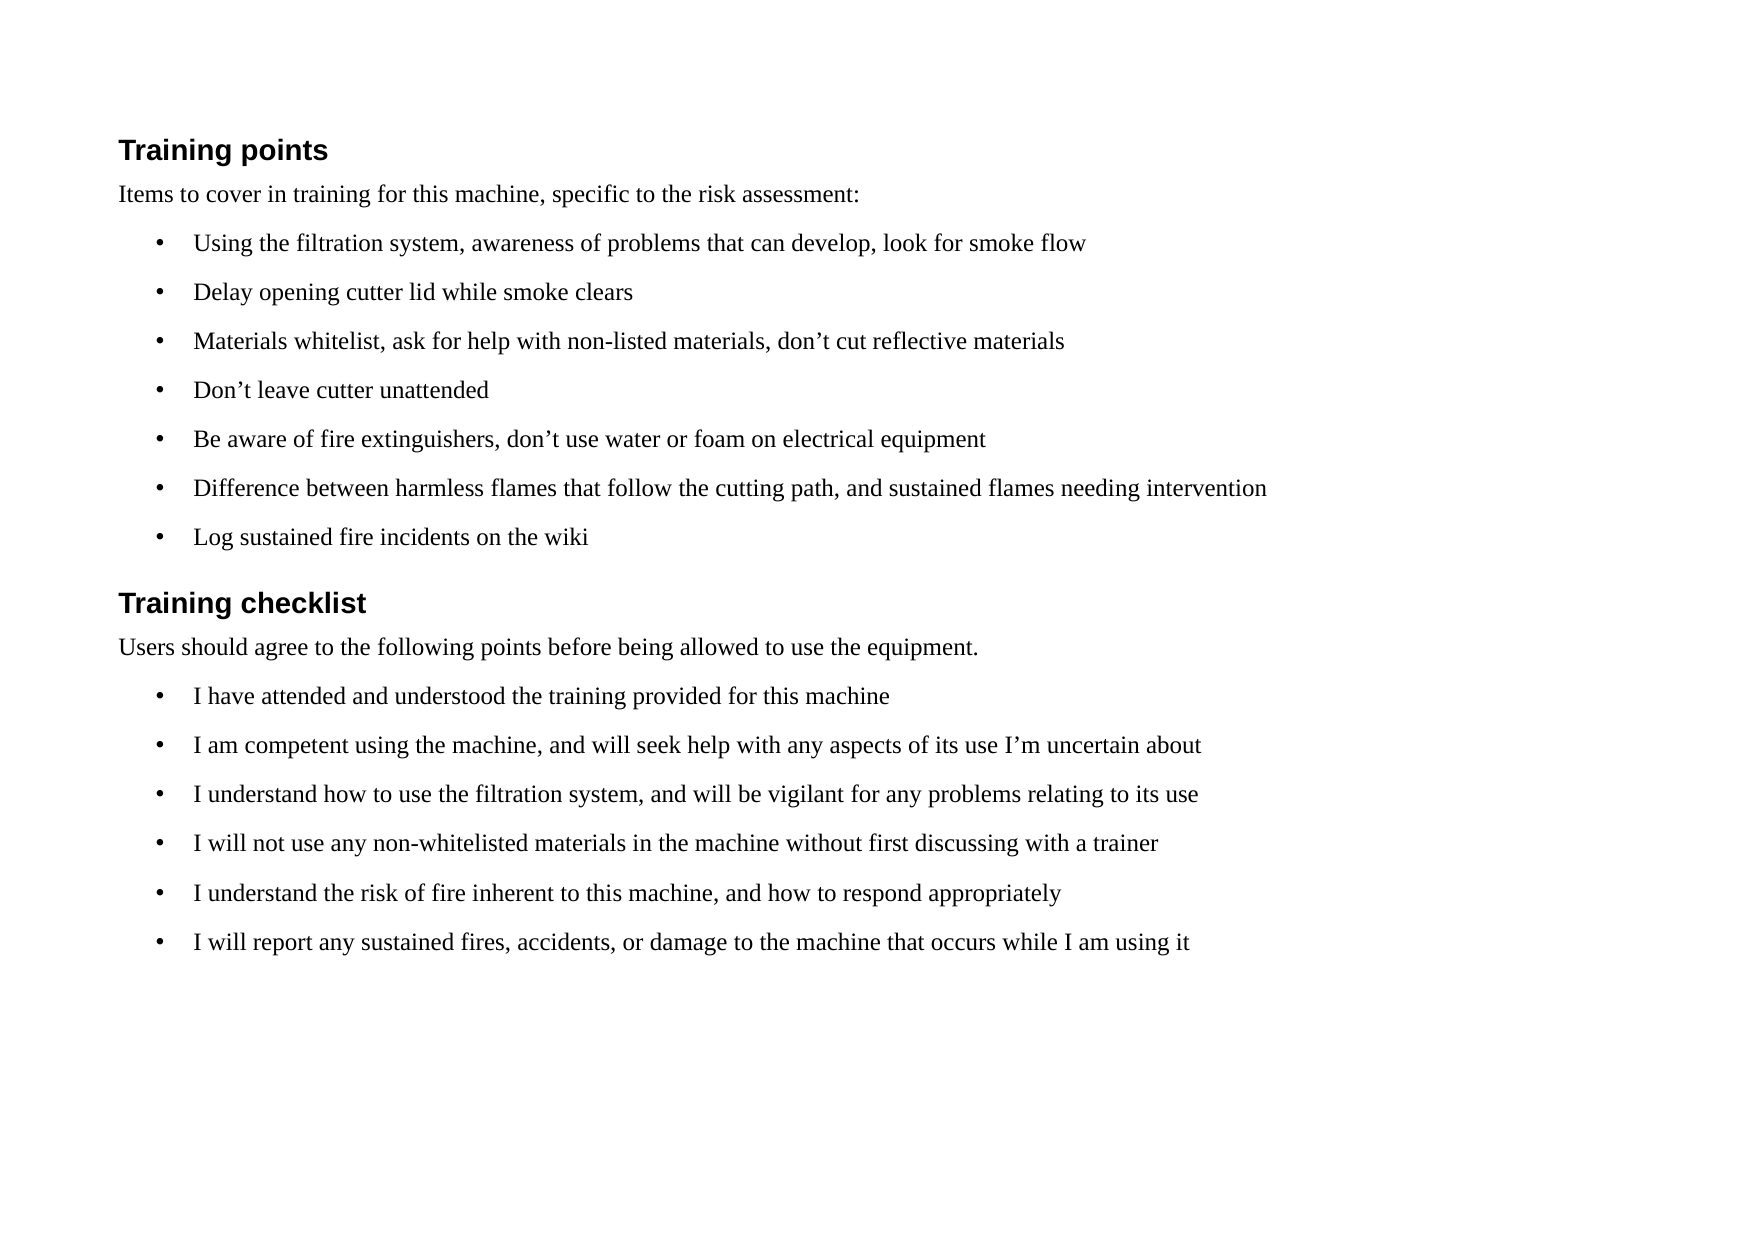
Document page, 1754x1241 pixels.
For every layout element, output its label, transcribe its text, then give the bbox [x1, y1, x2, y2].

list Don’t leave cutter unattended [156, 375, 1636, 404]
list Materials whitelist, ask for help with non-listed materials, don’t cut reflective materials [156, 326, 1636, 355]
list Difference between harmless flames that follow the cutting path, and sustained flames needing intervention [156, 473, 1636, 502]
subtitle Training checklist [118, 586, 1636, 620]
list I will report any sustained fires, accidents, or damage to the machine that occurs while I am using it [156, 927, 1636, 955]
text Items to cover in training for this machine, specific to the risk assessment: [118, 179, 1636, 208]
list Using the filtration system, awareness of problems that can develop, look for smoke flow [156, 228, 1636, 257]
list I will not use any non-whitelisted materials in the machine without first discussing with a trainer [156, 828, 1636, 857]
list I understand how to use the filtration system, and will be vigilant for any problems relating to its use [156, 779, 1636, 808]
list I am competent using the machine, and will seek help with any aspects of its use I’m uncertain about [156, 730, 1636, 759]
list Delay opening cutter lid while smoke clears [156, 277, 1636, 306]
list Log sustained fire incidents on the wiki [156, 522, 1636, 551]
list I understand the risk of fire inherent to this machine, and how to respond appropriately [156, 878, 1636, 906]
subtitle Training points [118, 133, 1636, 166]
text Users should agree to the following points before being allowed to use the equipment. [118, 632, 1636, 661]
list I have attended and understood the training provided for this machine [156, 681, 1636, 710]
list Be aware of fire extinguishers, don’t use water or foam on electrical equipment [156, 424, 1636, 453]
